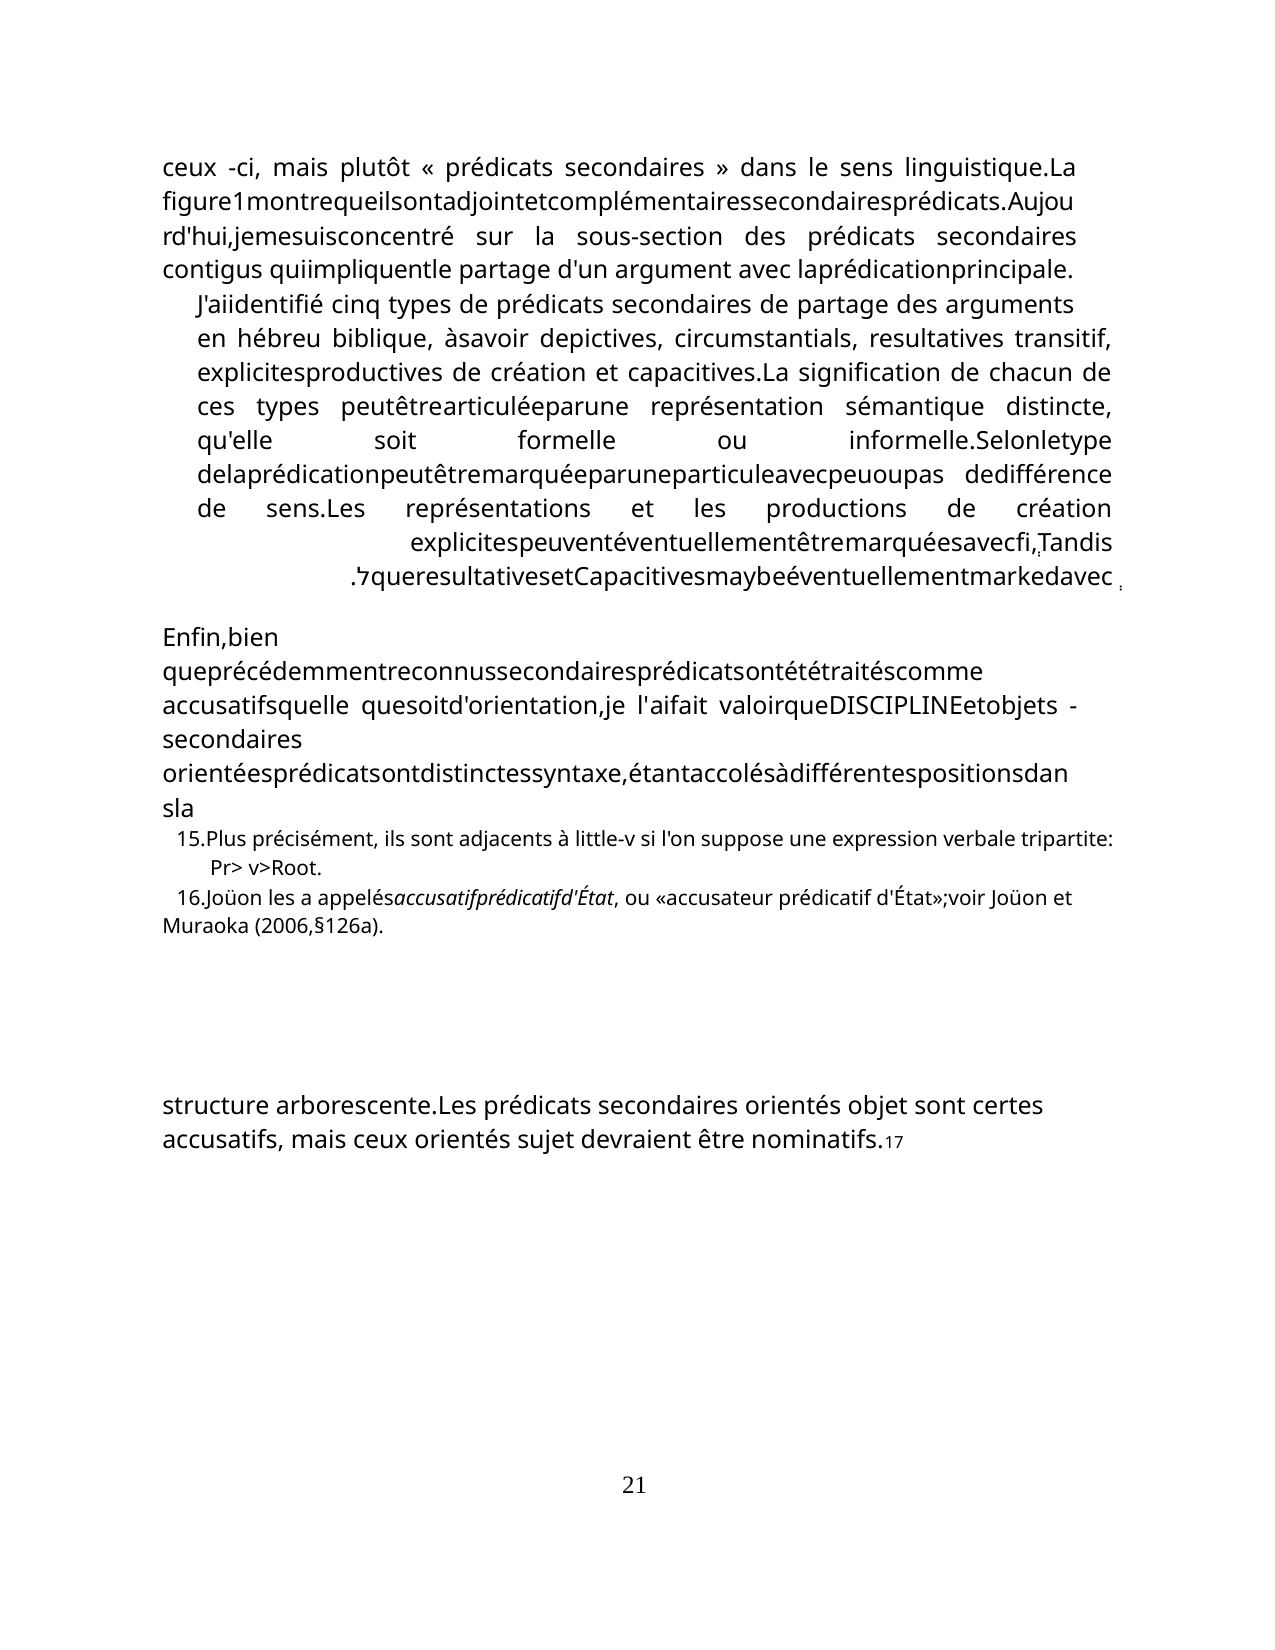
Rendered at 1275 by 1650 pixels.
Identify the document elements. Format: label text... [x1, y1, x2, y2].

text Enfin,bien queprécédemmentreconnussecondairesprédicatsontététraitéscomme accusatifsquelle quesoitd'orientation,je l'aifait valoirqueDISCIPLINEetobjets -secondaires orientéesprédicatsontdistinctessyntaxe,étantaccolésàdifférentespositionsdansla [162, 593, 1078, 824]
text J'aiidentifié cinq types de prédicats secondaires de partage des arguments en hébreu biblique, àsavoir depictives, circumstantials, resultatives transitif, explicitesproductives de création et capacitives.La signification de chacun de ces types peutêtrearticuléeparune représentation sémantique distincte, qu'elle soit formelle ou informelle.Selonletype delaprédicationpeutêtremarquéeparuneparticuleavecpeuoupas dedifférence de sens.Les représentations et les productions de création explicitespeuventéventuellementêtremarquéesavecfiְ,Tandis queresultativesetCapacitivesmaybeéventuellementmarkedavecְל. [197, 286, 1113, 593]
text 16.Joüon les a appelésaccusatifprédicatifd'État, ou «accusateur prédicatif d'État»;voir Joüon et Muraoka (2006,§126a). [162, 883, 1078, 939]
text ceux -ci, mais plutôt « prédicats secondaires » dans le sens linguistique.La figure1montrequeilsontadjointetcomplémentairessecondairesprédicats.Aujourd'hui,jemesuisconcentré sur la sous-section des prédicats secondaires contigus quiimpliquentle partage d'un argument avec laprédicationprincipale. [162, 150, 1078, 286]
text structure arborescente.Les prédicats secondaires orientés objet sont certes accusatifs, mais ceux orientés sujet devraient être nominatifs.17 [162, 1087, 1084, 1155]
text 15.Plus précisément, ils sont adjacents à little-v si l'on suppose une expression verbale tripartite: Pr> v>Root. [176, 824, 1125, 881]
